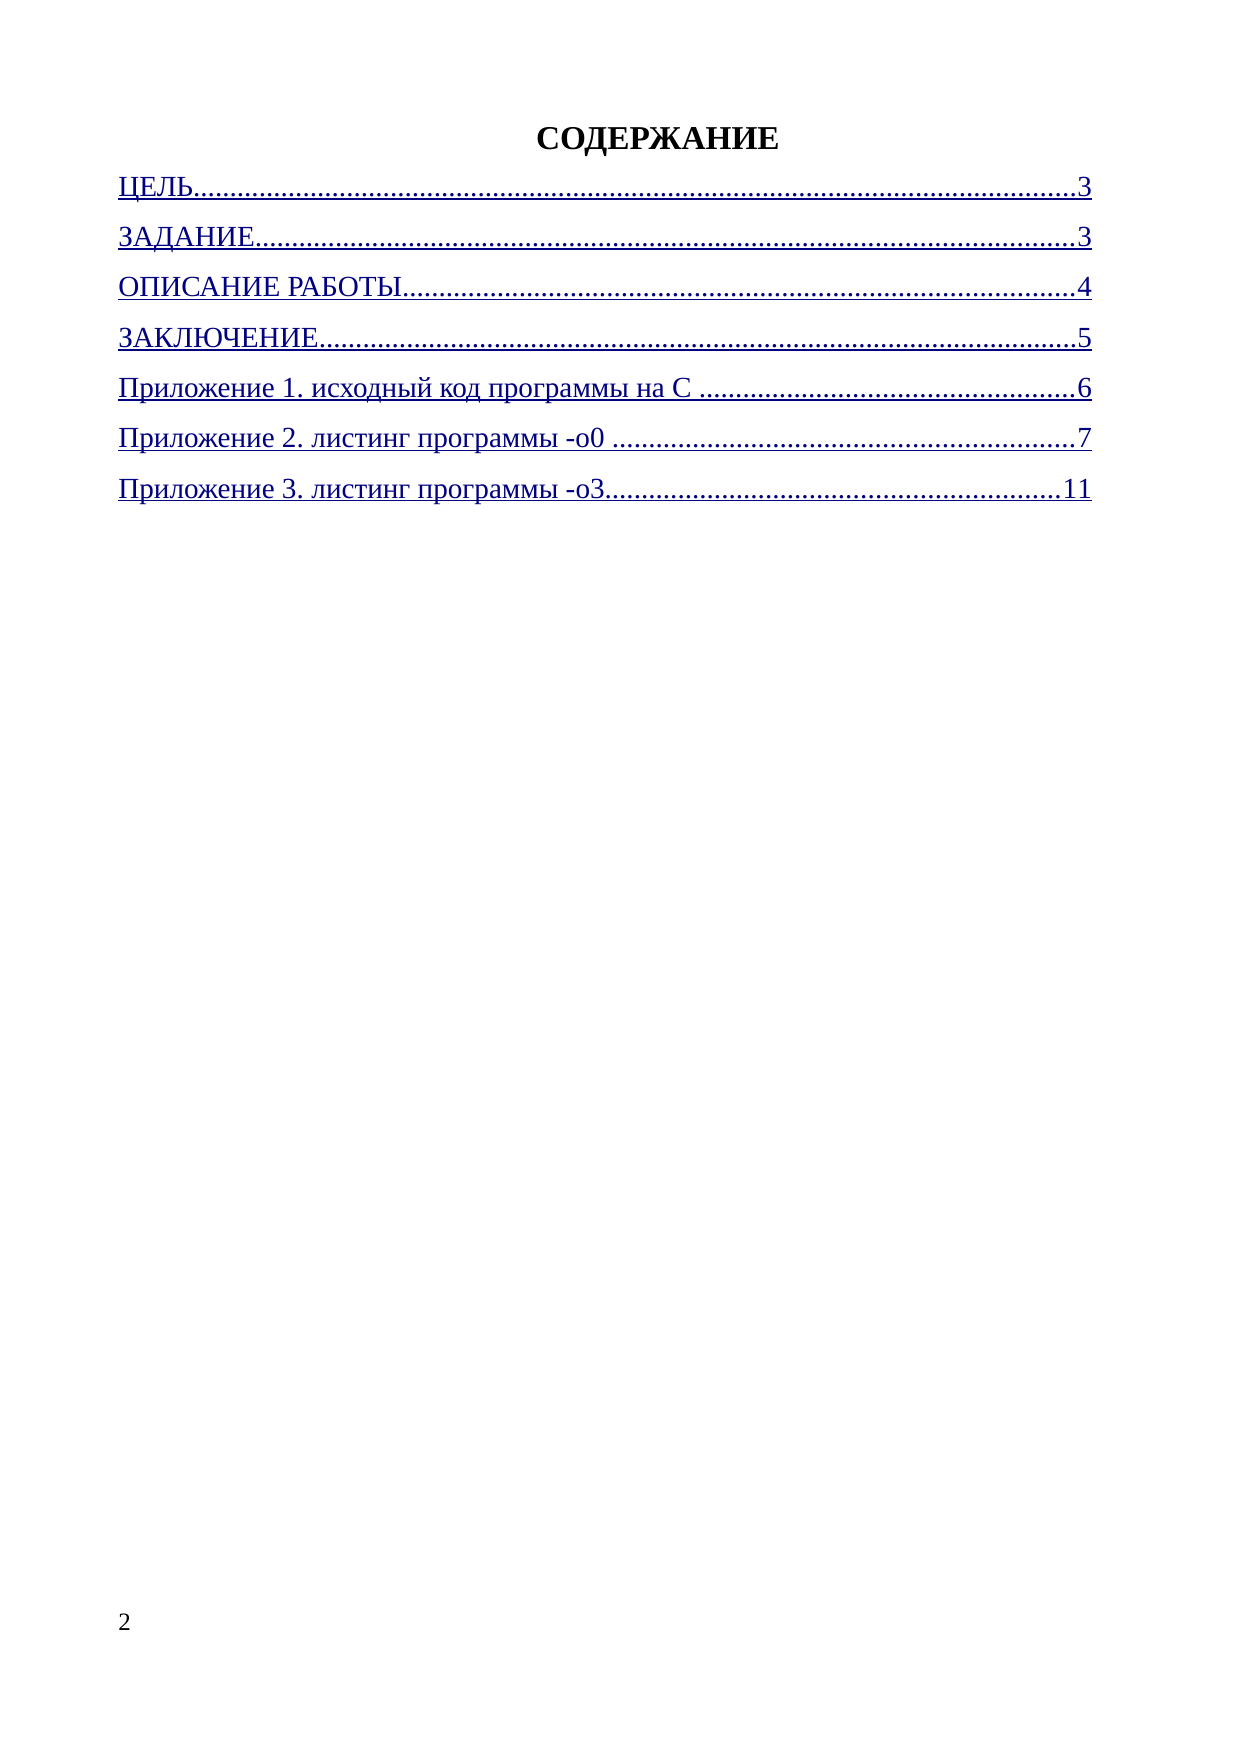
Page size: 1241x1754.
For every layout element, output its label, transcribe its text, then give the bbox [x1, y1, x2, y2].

text Приложение 1. исходный код программы на С 6 [118, 370, 1122, 404]
text Приложение 3. листинг программы -o3 11 [118, 471, 1122, 504]
text Приложение 2. листинг программы -o0 7 [118, 421, 1122, 454]
text ОПИСАНИЕ РАБОТЫ 4 [118, 269, 1122, 303]
text ЗАКЛЮЧЕНИЕ 5 [118, 320, 1122, 353]
list СОДЕРЖАНИЕ [156, 118, 1122, 156]
text ЗАДАНИЕ 3 [118, 219, 1122, 253]
text ЦЕЛЬ 3 [118, 169, 1122, 202]
